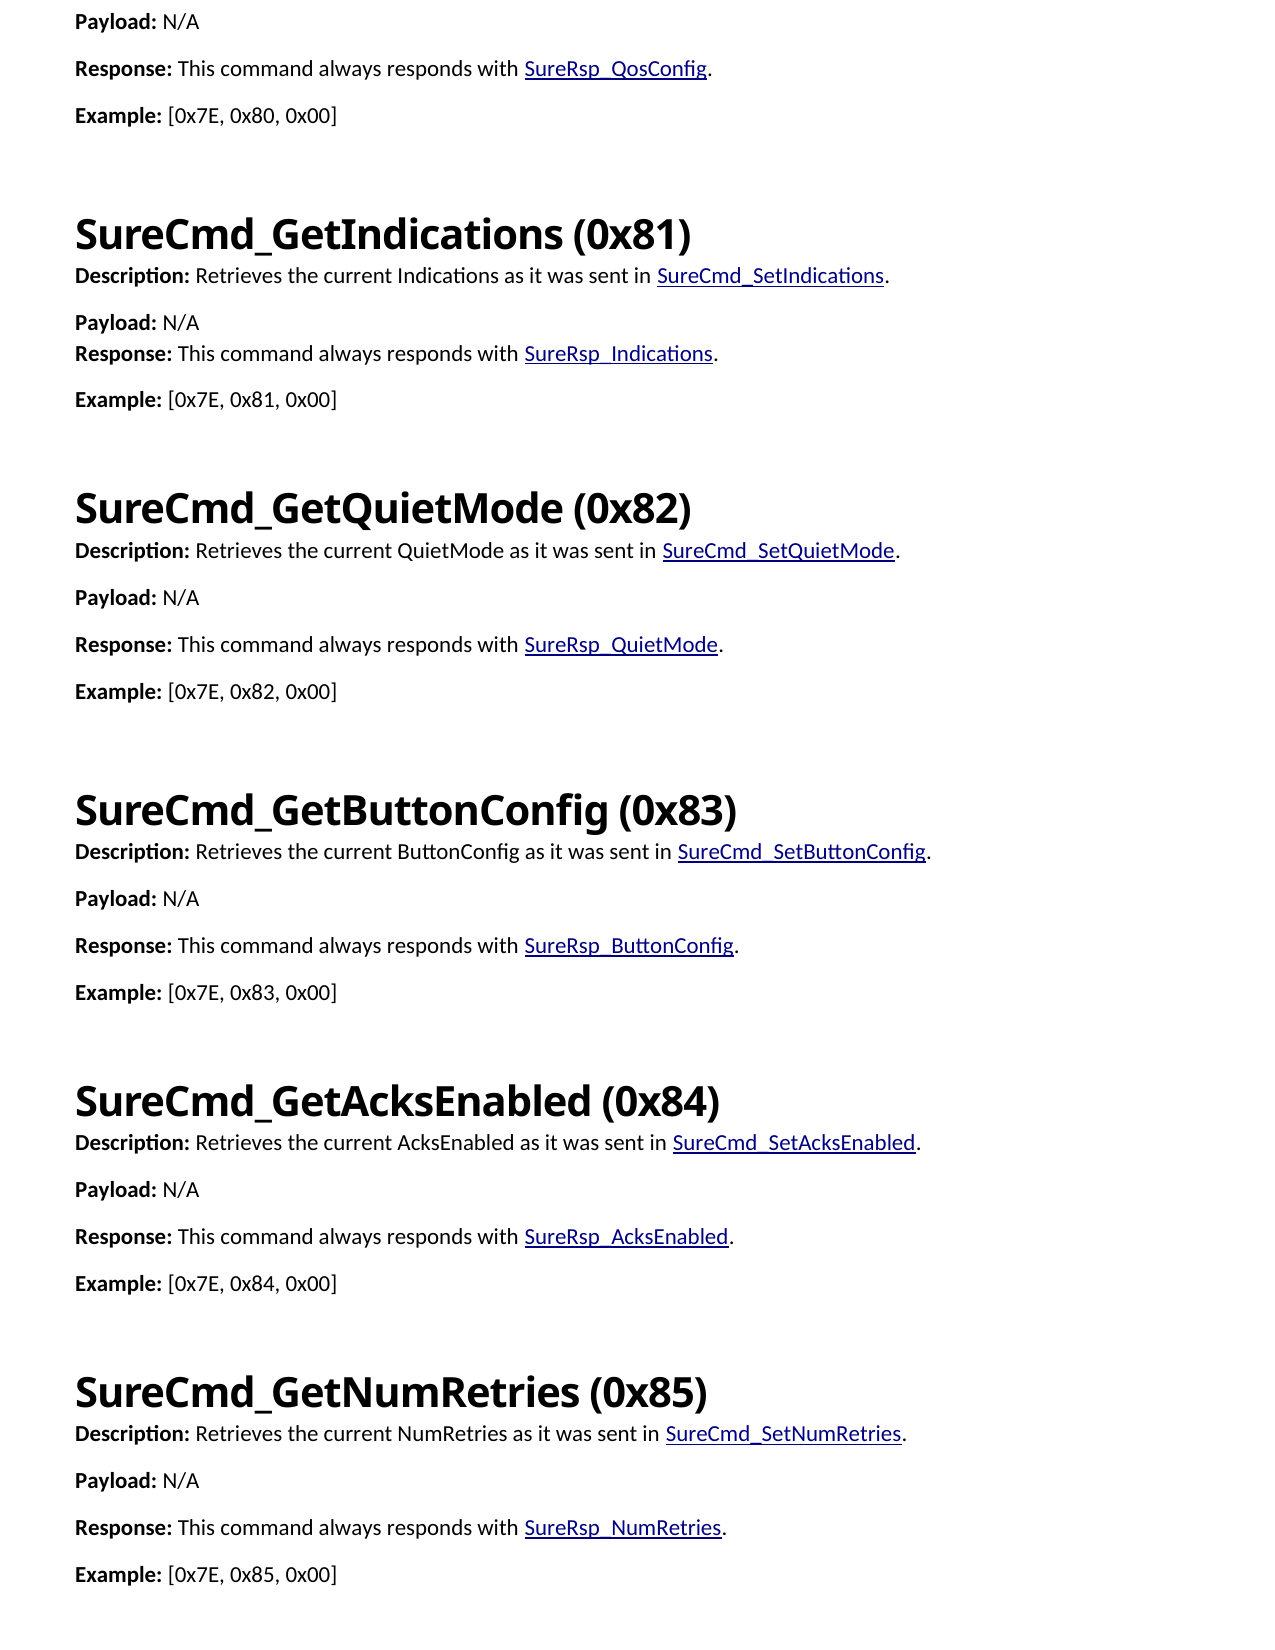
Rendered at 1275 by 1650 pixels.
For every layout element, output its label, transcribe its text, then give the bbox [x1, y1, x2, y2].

text Payload: N/A [75, 7, 1200, 36]
text Example: [0x7E, 0x83, 0x00] [75, 978, 1200, 1006]
text Description: Retrieves the current Indications as it was sent in SureCmd_SetIndications. [75, 262, 1200, 290]
text Payload: N/A [75, 884, 1200, 912]
text Payload: N/A Response: This command always responds with SureRsp_Indications. [75, 308, 1200, 367]
text Payload: N/A [75, 583, 1200, 611]
text Example: [0x7E, 0x80, 0x00] [75, 101, 1200, 129]
text Response: This command always responds with SureRsp_AcksEnabled. [75, 1222, 1200, 1250]
text Response: This command always responds with SureRsp_NumRetries. [75, 1513, 1200, 1541]
text Example: [0x7E, 0x81, 0x00] [75, 386, 1200, 414]
text Description: Retrieves the current QuietMode as it was sent in SureCmd_SetQuietMode. [75, 536, 1200, 564]
text Payload: N/A [75, 1175, 1200, 1203]
title SureCmd_GetIndications (0x81) [75, 205, 1200, 262]
text Example: [0x7E, 0x82, 0x00] [75, 677, 1200, 705]
text Example: [0x7E, 0x84, 0x00] [75, 1269, 1200, 1297]
text Description: Retrieves the current ButtonConfig as it was sent in SureCmd_SetButtonConfig. [75, 837, 1200, 865]
title SureCmd_GetAcksEnabled (0x84) [75, 1072, 1200, 1128]
title SureCmd_GetNumRetries (0x85) [75, 1363, 1200, 1419]
text Response: This command always responds with SureRsp_ButtonConfig. [75, 931, 1200, 959]
text Payload: N/A [75, 1466, 1200, 1494]
title SureCmd_GetQuietMode (0x82) [75, 479, 1200, 536]
text Description: Retrieves the current NumRetries as it was sent in SureCmd_SetNumRetries. [75, 1419, 1200, 1447]
text Response: This command always responds with SureRsp_QosConfig. [75, 54, 1200, 82]
text Response: This command always responds with SureRsp_QuietMode. [75, 630, 1200, 658]
text Description: Retrieves the current AcksEnabled as it was sent in SureCmd_SetAcksEnabled. [75, 1128, 1200, 1156]
title SureCmd_GetButtonConfig (0x83) [75, 780, 1200, 837]
text Example: [0x7E, 0x85, 0x00] [75, 1560, 1200, 1588]
